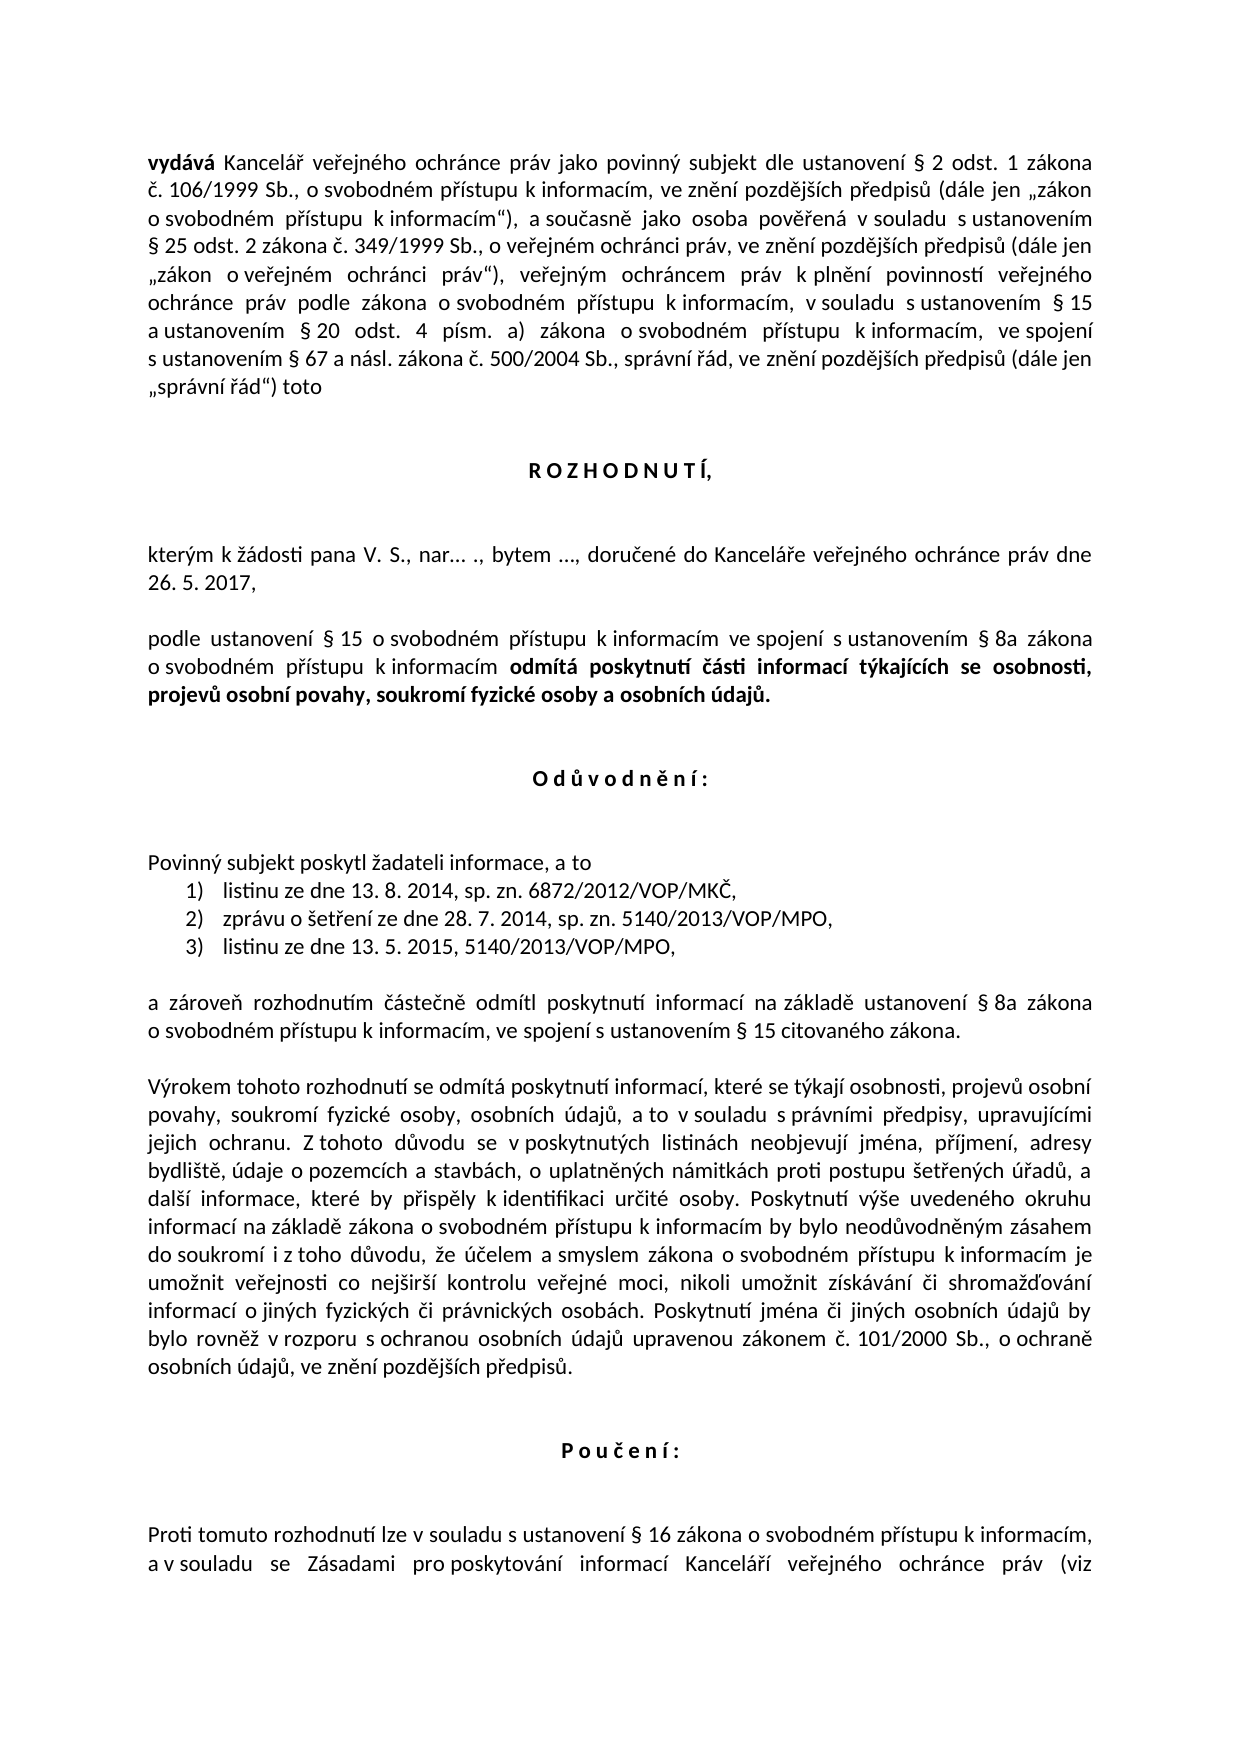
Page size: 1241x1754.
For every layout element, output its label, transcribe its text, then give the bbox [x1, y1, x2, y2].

text podle ustanovení § 15 o svobodném přístupu k informacím ve spojení s ustanovením § 8a zákona o svobodném přístupu k informacím odmítá poskytnutí části informací týkajících se osobnosti, projevů osobní povahy, soukromí fyzické osoby a osobních údajů. [148, 624, 1093, 708]
list listinu ze dne 13. 8. 2014, sp. zn. 6872/2012/VOP/MKČ, [185, 876, 1093, 904]
text Výrokem tohoto rozhodnutí se odmítá poskytnutí informací, které se týkají osobnosti, projevů osobní povahy, soukromí fyzické osoby, osobních údajů, a to v souladu s právními předpisy, upravujícími jejich ochranu. Z tohoto důvodu se v poskytnutých listinách neobjevují jména, příjmení, adresy bydliště, údaje o pozemcích a stavbách, o uplatněných námitkách proti postupu šetřených úřadů, a další informace, které by přispěly k identifikaci určité osoby. Poskytnutí výše uvedeného okruhu informací na základě zákona o svobodném přístupu k informacím by bylo neodůvodněným zásahem do soukromí i z toho důvodu, že účelem a smyslem zákona o svobodném přístupu k informacím je umožnit veřejnosti co nejširší kontrolu veřejné moci, nikoli umožnit získávání či shromažďování informací o jiných fyzických či právnických osobách. Poskytnutí jména či jiných osobních údajů by bylo rovněž v rozporu s ochranou osobních údajů upravenou zákonem č. 101/2000 Sb., o ochraně osobních údajů, ve znění pozdějších předpisů. [148, 1072, 1093, 1381]
text vydává Kancelář veřejného ochránce práv jako povinný subjekt dle ustanovení § 2 odst. 1 zákona č. 106/1999 Sb., o svobodném přístupu k informacím, ve znění pozdějších předpisů (dále jen „zákon o svobodném přístupu k informacím“), a současně jako osoba pověřená v souladu s ustanovením § 25 odst. 2 zákona č. 349/1999 Sb., o veřejném ochránci práv, ve znění pozdějších předpisů (dále jen „zákon o veřejném ochránci práv“), veřejným ochráncem práv k plnění povinností veřejného ochránce práv podle zákona o svobodném přístupu k informacím, v souladu s ustanovením § 15 a ustanovením § 20 odst. 4 písm. a) zákona o svobodném přístupu k informacím, ve spojení s ustanovením § 67 a násl. zákona č. 500/2004 Sb., správní řád, ve znění pozdějších předpisů (dále jen „správní řád“) toto [148, 148, 1093, 400]
text R O Z H O D N U T Í, [148, 456, 1093, 484]
text Povinný subjekt poskytl žadateli informace, a to [148, 848, 1093, 876]
list zprávu o šetření ze dne 28. 7. 2014, sp. zn. 5140/2013/VOP/MPO, [185, 904, 1093, 932]
text a zároveň rozhodnutím částečně odmítl poskytnutí informací na základě ustanovení § 8a zákona o svobodném přístupu k informacím, ve spojení s ustanovením § 15 citovaného zákona. [148, 988, 1093, 1044]
list listinu ze dne 13. 5. 2015, 5140/2013/VOP/MPO, [185, 932, 1093, 960]
text kterým k žádosti pana V. S., nar… ., bytem …, doručené do Kanceláře veřejného ochránce práv dne 26. 5. 2017, [148, 540, 1093, 596]
text O d ů v o d n ě n í : [148, 764, 1093, 792]
text P o u č e n í : [148, 1437, 1093, 1464]
text Proti tomuto rozhodnutí lze v souladu s ustanovení § 16 zákona o svobodném přístupu k informacím, a v souladu se Zásadami pro poskytování informací Kanceláří veřejného ochránce práv (viz [148, 1521, 1093, 1577]
